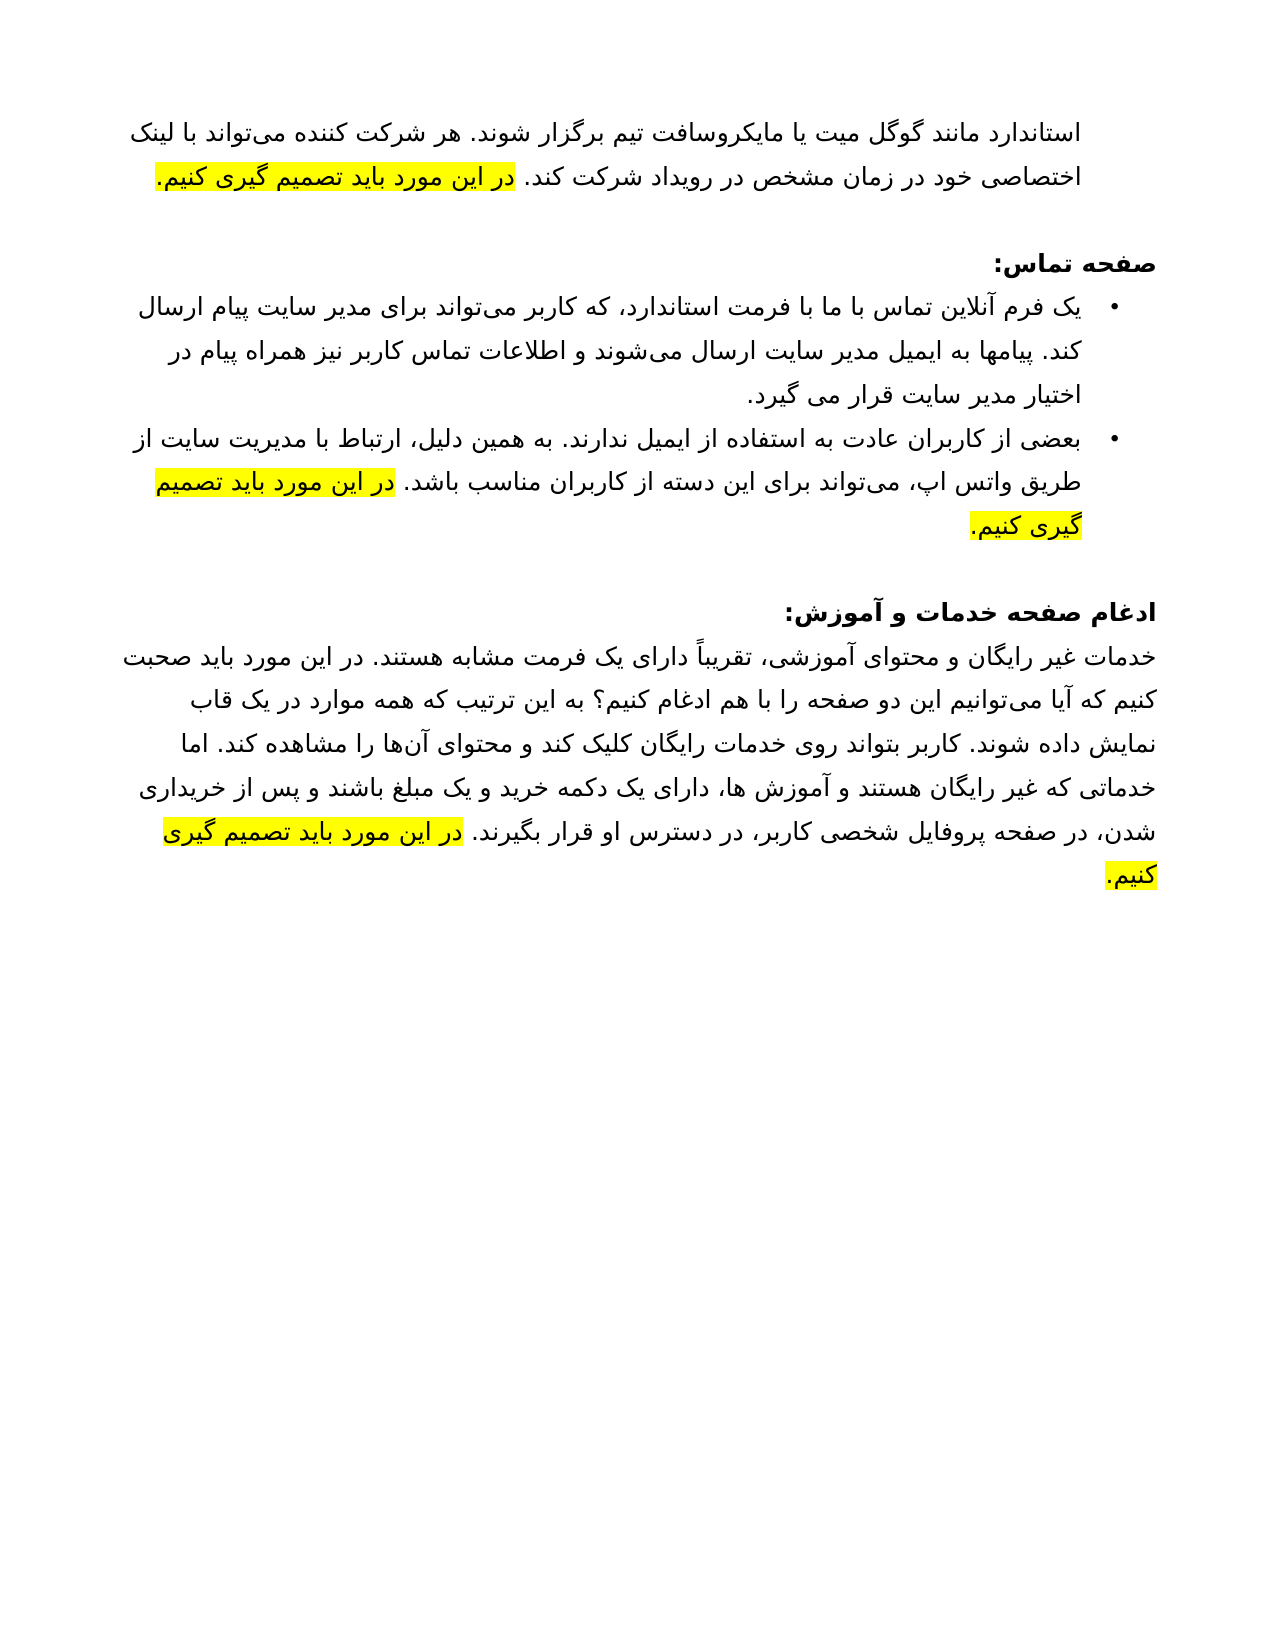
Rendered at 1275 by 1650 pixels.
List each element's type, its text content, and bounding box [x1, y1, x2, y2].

text صفحه تماس: [118, 249, 1157, 278]
text خدمات غیر رایگان و محتوای آموزشی، تقریباً دارای یک فرمت مشابه هستند. در این مورد باید صحبت کنیم که آیا می‌توانیم این دو صفحه را با هم ادغام کنیم؟ به این ترتیب که همه موارد در یک قاب نمایش داده شوند. کاربر بتواند روی خدمات رایگان کلیک کند و محتوای آن‌ها را مشاهده کند. اما خدماتی که غیر رایگان هستند و آموزش ها، دارای یک دکمه خرید و یک مبلغ باشند و پس از خریداری شدن، در صفحه پروفایل شخصی کاربر، در دسترس او قرار بگیرند. در این مورد باید تصمیم گیری کنیم. [118, 642, 1157, 890]
list استاندارد مانند گوگل میت یا مایکروسافت تیم برگزار شوند. هر شرکت کننده می‌تواند با لینک اختصاصی خود در زمان مشخص در رویداد شرکت کند. در این مورد باید تصمیم گیری کنیم. [118, 118, 1119, 191]
list یک فرم آنلاین تماس با ما با فرمت استاندارد، که کاربر می‌تواند برای مدیر سایت پیام ارسال کند. پیامها به ایمیل مدیر سایت ارسال می‌شوند و اطلاعات تماس کاربر نیز همراه پیام در اختیار مدیر سایت قرار می گیرد. [118, 292, 1119, 409]
text ادغام صفحه خدمات و آموزش: [118, 598, 1157, 627]
list بعضی از کاربران عادت به استفاده از ایمیل ندارند. به همین دلیل، ارتباط با مدیریت سایت از طریق واتس اپ، می‌تواند برای این دسته از کاربران مناسب باشد. در این مورد باید تصمیم گیری کنیم. [118, 424, 1119, 540]
